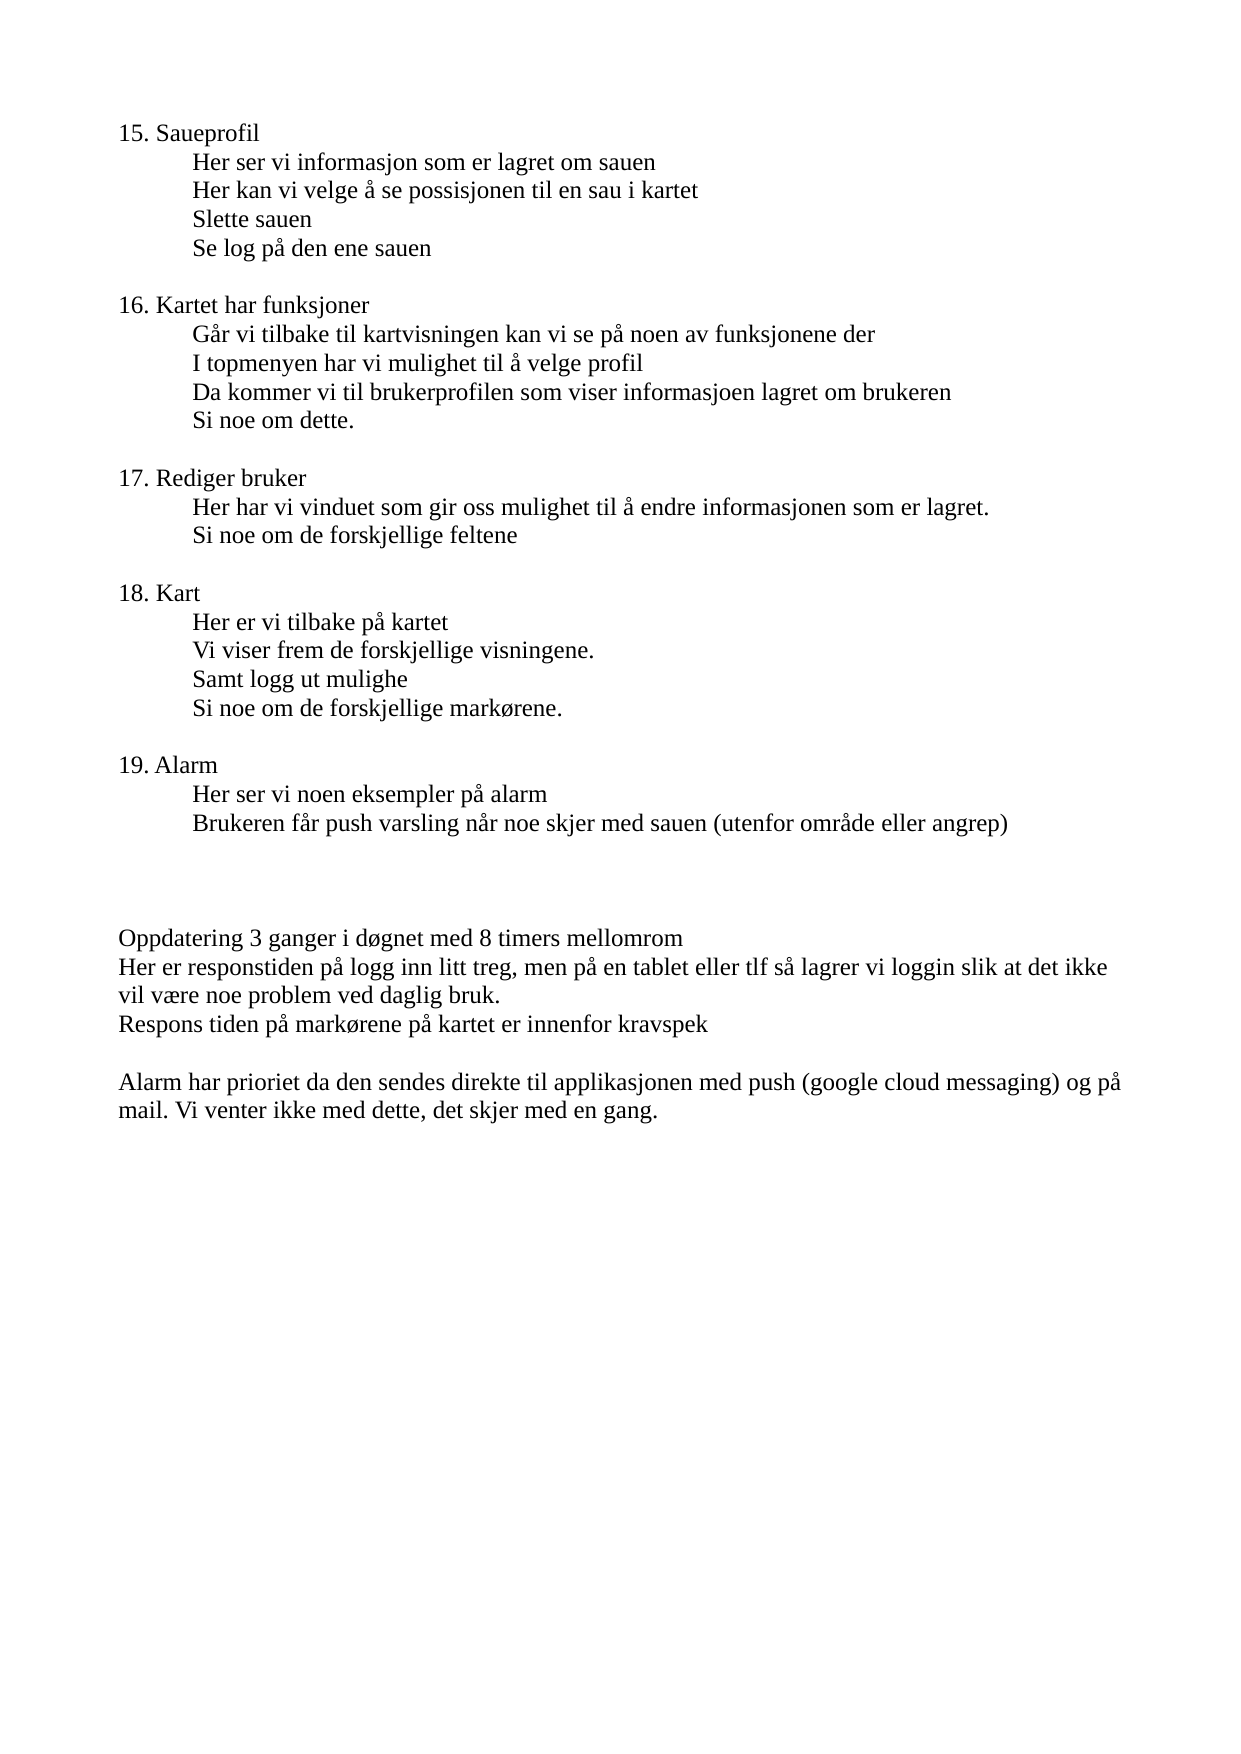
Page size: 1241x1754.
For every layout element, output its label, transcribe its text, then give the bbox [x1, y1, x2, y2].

text Se log på den ene sauen [118, 233, 1122, 262]
text 17. Rediger bruker [118, 463, 1122, 492]
text 19. Alarm [118, 751, 1122, 779]
text Si noe om de forskjellige feltene [118, 521, 1122, 549]
text Brukeren får push varsling når noe skjer med sauen (utenfor område eller angrep) [118, 808, 1122, 837]
text 15. Saueprofil [118, 118, 1122, 147]
text 18. Kart [118, 578, 1122, 607]
text Samt logg ut mulighe [118, 664, 1122, 693]
text Her ser vi noen eksempler på alarm [118, 779, 1122, 808]
text Her er vi tilbake på kartet [118, 607, 1122, 636]
text Oppdatering 3 ganger i døgnet med 8 timers mellomrom [118, 923, 1122, 952]
text Går vi tilbake til kartvisningen kan vi se på noen av funksjonene der [118, 319, 1122, 348]
text Si noe om de forskjellige markørene. [118, 693, 1122, 722]
text 16. Kartet har funksjoner [118, 291, 1122, 319]
text Si noe om dette. [118, 406, 1122, 434]
text Vi viser frem de forskjellige visningene. [118, 636, 1122, 664]
text Da kommer vi til brukerprofilen som viser informasjoen lagret om brukeren [118, 377, 1122, 406]
text I topmenyen har vi mulighet til å velge profil [118, 348, 1122, 377]
text Respons tiden på markørene på kartet er innenfor kravspek [118, 1009, 1122, 1038]
text Slette sauen [118, 204, 1122, 233]
text Alarm har prioriet da den sendes direkte til applikasjonen med push (google cloud messaging) og på mail. Vi venter ikke med dette, det skjer med en gang. [118, 1067, 1122, 1124]
text Her kan vi velge å se possisjonen til en sau i kartet [118, 176, 1122, 204]
text Her ser vi informasjon som er lagret om sauen [118, 147, 1122, 176]
text Her er responstiden på logg inn litt treg, men på en tablet eller tlf så lagrer vi loggin slik at det ikke vil være noe problem ved daglig bruk. [118, 952, 1122, 1009]
text Her har vi vinduet som gir oss mulighet til å endre informasjonen som er lagret. [118, 492, 1122, 521]
